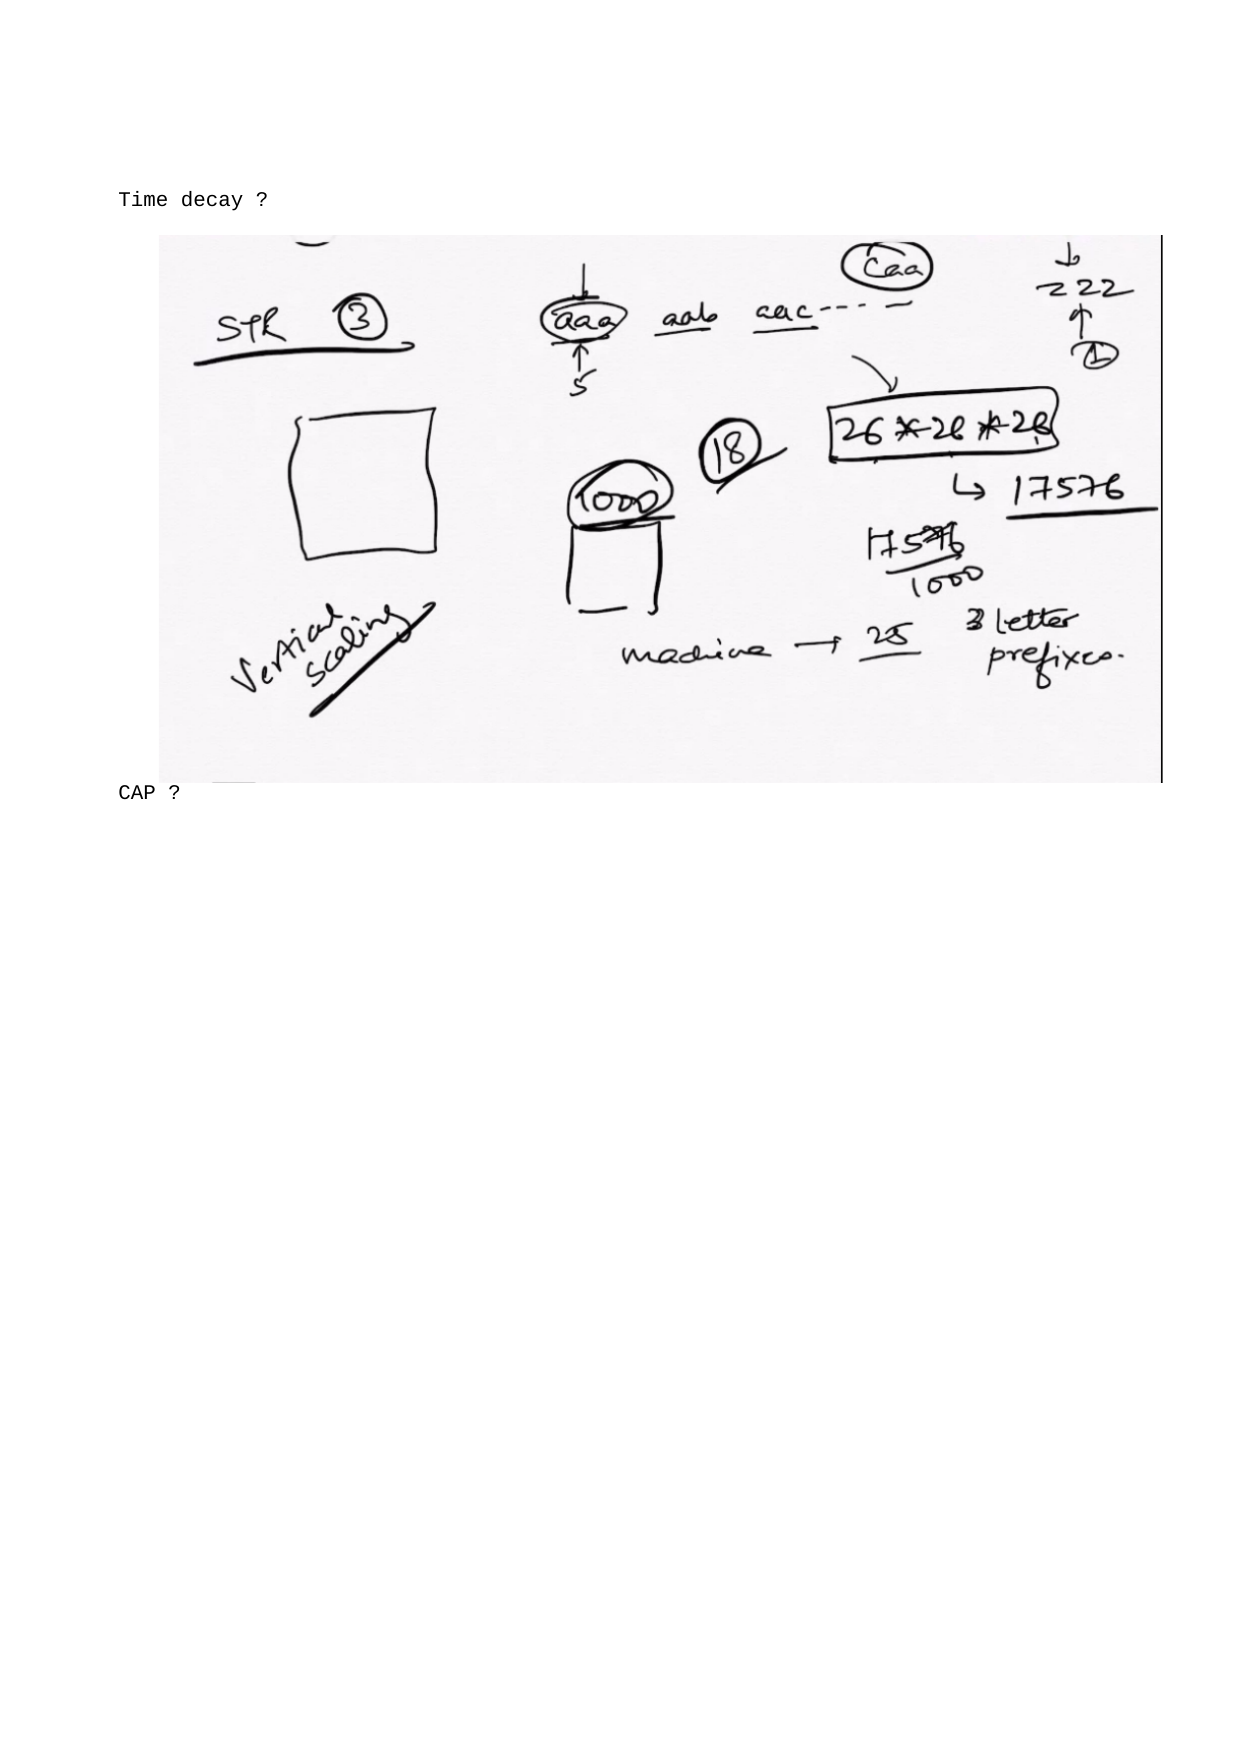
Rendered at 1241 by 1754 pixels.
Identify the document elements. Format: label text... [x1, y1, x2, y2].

text Time decay ? [118, 189, 1122, 213]
text CAP ? [118, 213, 1122, 806]
picture [158, 235, 1163, 783]
